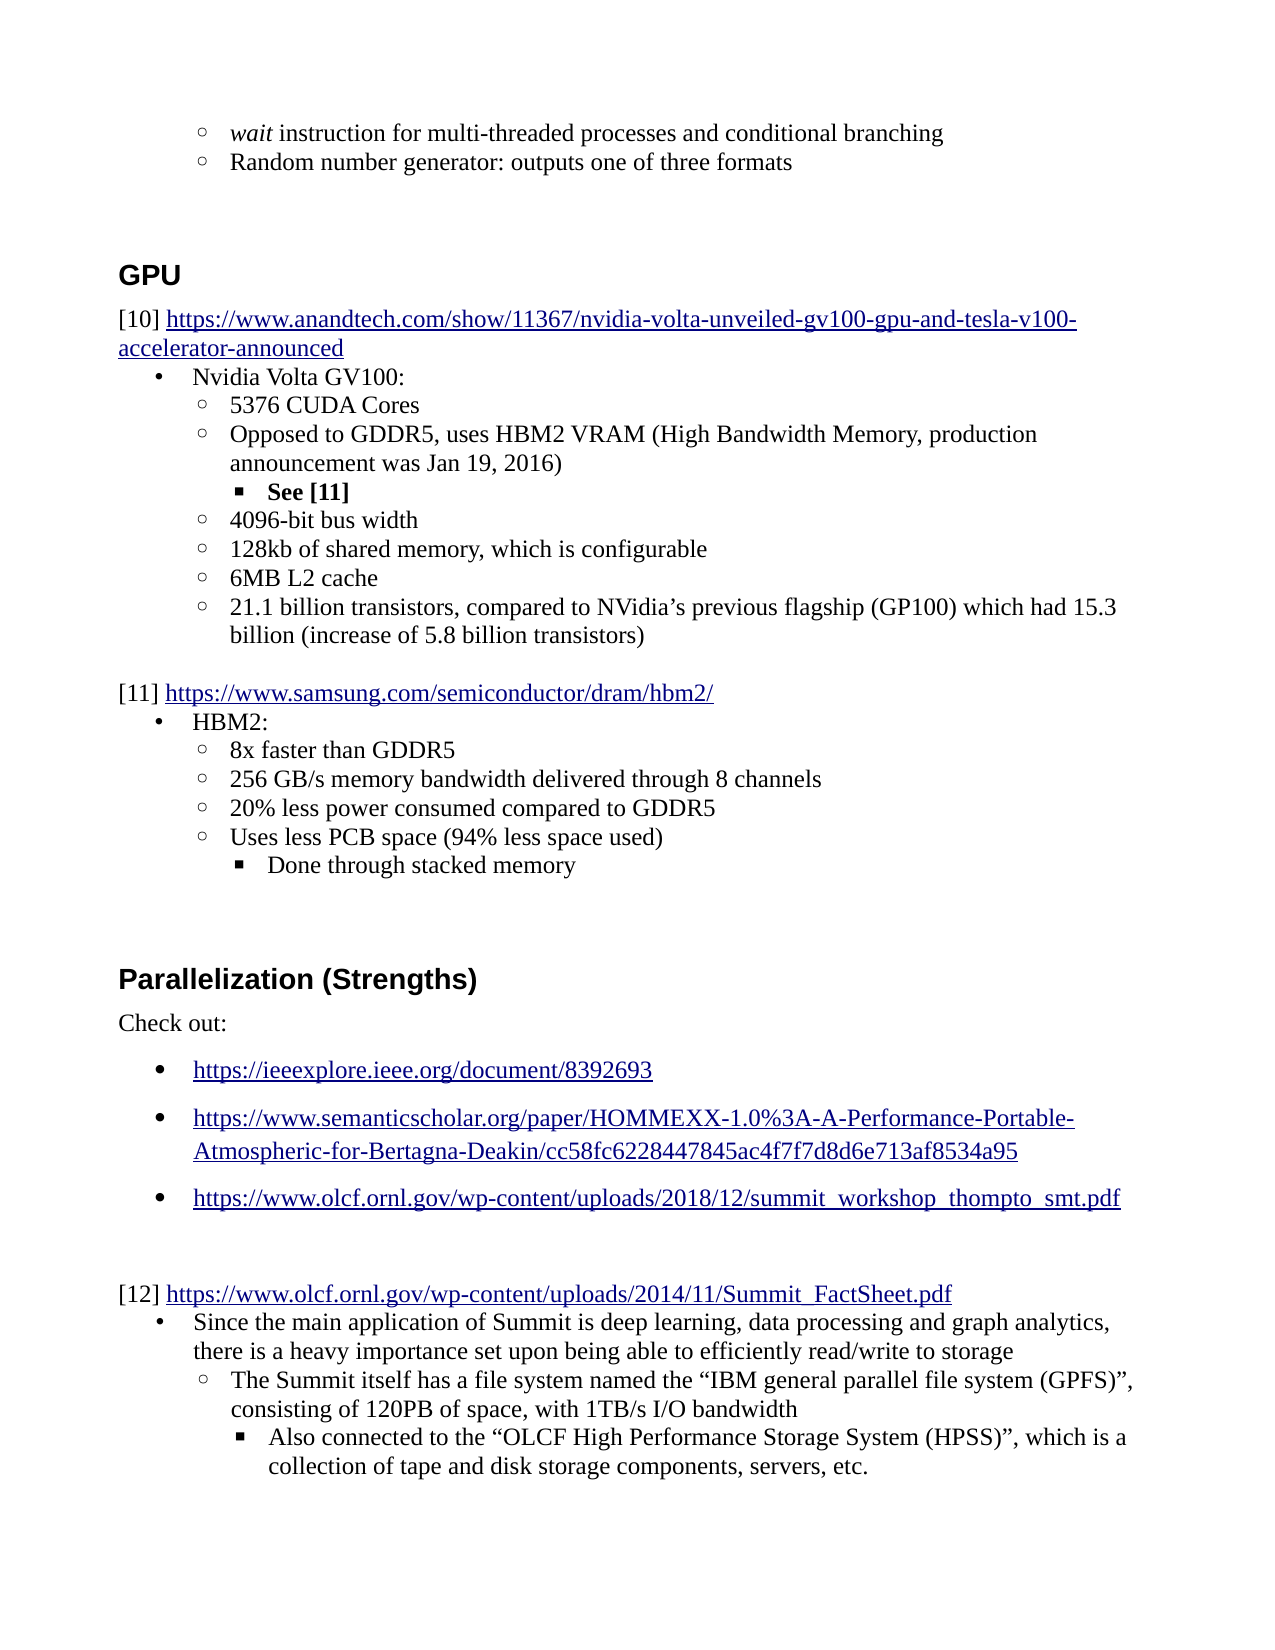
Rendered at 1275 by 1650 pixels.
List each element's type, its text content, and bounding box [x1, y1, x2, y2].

list 128kb of shared memory, which is configurable [192, 534, 1157, 563]
list See [11] [229, 477, 1157, 505]
subtitle Parallelization (Strengths) [118, 962, 1157, 995]
text Check out: [118, 1008, 1157, 1036]
list Opposed to GDDR5, uses HBM2 VRAM (High Bandwidth Memory, production announcement was Jan 19, 2016) [192, 419, 1157, 477]
list The Summit itself has a file system named the “IBM general parallel file system (GPFS)”, consisting of 120PB of space, with 1TB/s I/O bandwidth [193, 1365, 1157, 1422]
list 21.1 billion transistors, compared to NVidia’s previous flagship (GP100) which had 15.3 billion (increase of 5.8 billion transistors) [192, 592, 1157, 649]
list 8x faster than GDDR5 [192, 735, 1157, 764]
list 256 GB/s memory bandwidth delivered through 8 channels [192, 764, 1157, 793]
list Since the main application of Summit is deep learning, data processing and graph analytics, there is a heavy importance set upon being able to efficiently read/write to storage [156, 1307, 1157, 1365]
list https://www.olcf.ornl.gov/wp-content/uploads/2018/12/summit_workshop_thompto_smt.pdf [156, 1183, 1157, 1212]
list Uses less PCB space (94% less space used) [192, 822, 1157, 850]
text [12] https://www.olcf.ornl.gov/wp-content/uploads/2014/11/Summit_FactSheet.pdf [118, 1279, 1157, 1307]
list Done through stacked memory [229, 850, 1157, 879]
list wait instruction for multi-threaded processes and conditional branching [192, 118, 1157, 147]
list 4096-bit bus width [192, 505, 1157, 534]
list HBM2: [154, 707, 1157, 735]
list Nvidia Volta GV100: [154, 362, 1157, 390]
text [10] https://www.anandtech.com/show/11367/nvidia-volta-unveiled-gv100-gpu-and-tesla-v100-accelerator-announced [118, 304, 1157, 362]
list Also connected to the “OLCF High Performance Storage System (HPSS)”, which is a collection of tape and disk storage components, servers, etc. [231, 1422, 1157, 1480]
list 20% less power consumed compared to GDDR5 [192, 793, 1157, 822]
list https://www.semanticscholar.org/paper/HOMMEXX-1.0%3A-A-Performance-Portable-Atmospheric-for-Bertagna-Deakin/cc58fc6228447845ac4f7f7d8d6e713af8534a95 [156, 1103, 1157, 1165]
subtitle GPU [118, 258, 1157, 292]
list 5376 CUDA Cores [192, 390, 1157, 419]
list 6MB L2 cache [192, 563, 1157, 592]
list https://ieeexplore.ieee.org/document/8392693 [156, 1055, 1157, 1084]
list Random number generator: outputs one of three formats [192, 147, 1157, 176]
text [11] https://www.samsung.com/semiconductor/dram/hbm2/ [118, 678, 1157, 707]
